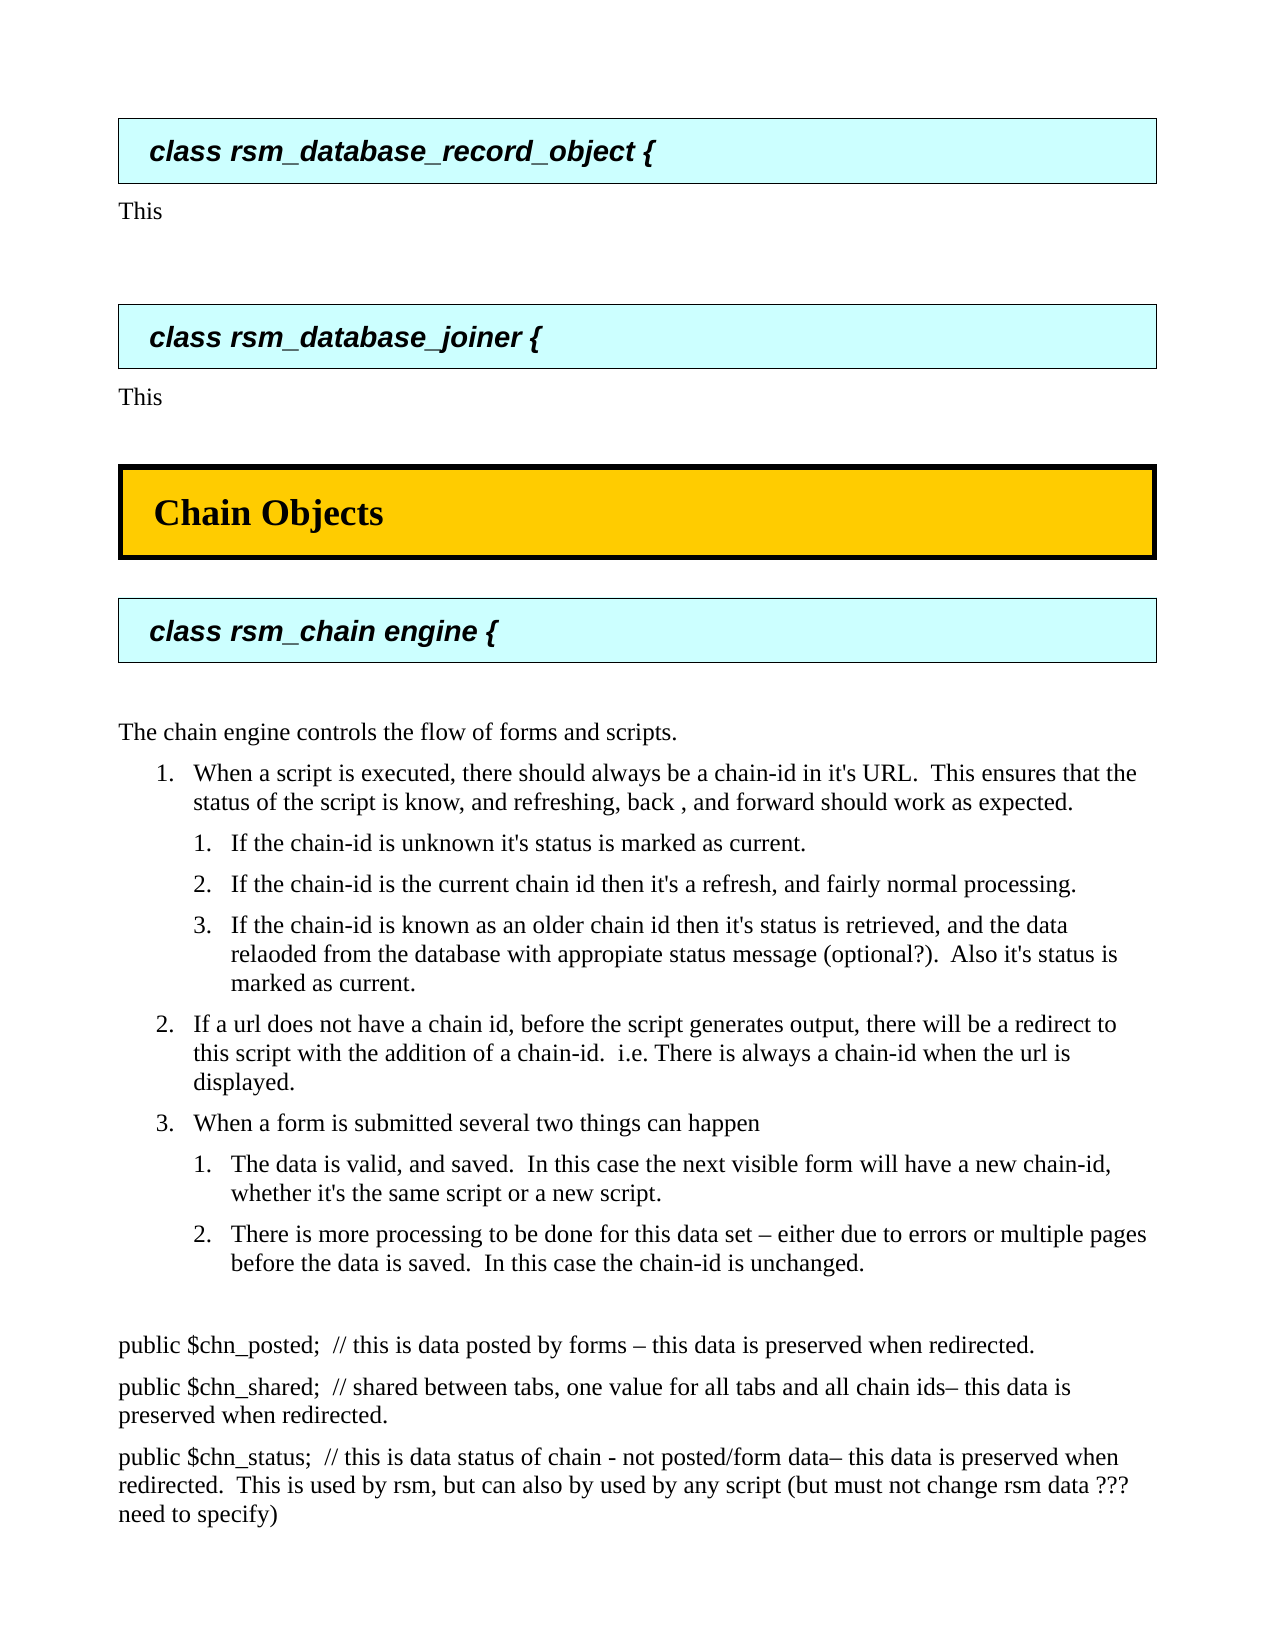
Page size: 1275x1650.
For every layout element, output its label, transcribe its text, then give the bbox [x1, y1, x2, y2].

text public $chn_status; // this is data status of chain - not posted/form data– this data is preserved when redirected. This is used by rsm, but can also by used by any script (but must not change rsm data ??? need to specify) [118, 1442, 1157, 1528]
list When a script is executed, there should always be a chain-id in it's URL. This ensures that the status of the script is know, and refreshing, back , and forward should work as expected. [156, 758, 1157, 816]
title class rsm_database_record_object { [119, 119, 1156, 183]
text public $chn_posted; // this is data posted by forms – this data is preserved when redirected. [118, 1331, 1157, 1359]
text This [118, 382, 1157, 411]
title class rsm_database_joiner { [119, 305, 1156, 368]
title Chain Objects [123, 470, 1152, 555]
list When a form is submitted several two things can happen [156, 1108, 1157, 1137]
list The data is valid, and saved. In this case the next visible form will have a new chain-id, whether it's the same script or a new script. [193, 1149, 1157, 1207]
text The chain engine controls the flow of forms and scripts. [118, 717, 1157, 746]
list If the chain-id is unknown it's status is marked as current. [193, 828, 1157, 857]
list If the chain-id is known as an older chain id then it's status is retrieved, and the data relaoded from the database with appropiate status message (optional?). Also it's status is marked as current. [193, 911, 1157, 997]
text public $chn_shared; // shared between tabs, one value for all tabs and all chain ids– this data is preserved when redirected. [118, 1372, 1157, 1429]
list If the chain-id is the current chain id then it's a refresh, and fairly normal processing. [193, 869, 1157, 898]
text This [118, 196, 1157, 225]
list There is more processing to be done for this data set – either due to errors or multiple pages before the data is saved. In this case the chain-id is unchanged. [193, 1219, 1157, 1277]
title class rsm_chain engine { [119, 599, 1156, 662]
list If a url does not have a chain id, before the script generates output, there will be a redirect to this script with the addition of a chain-id. i.e. There is always a chain-id when the url is displayed. [156, 1009, 1157, 1096]
